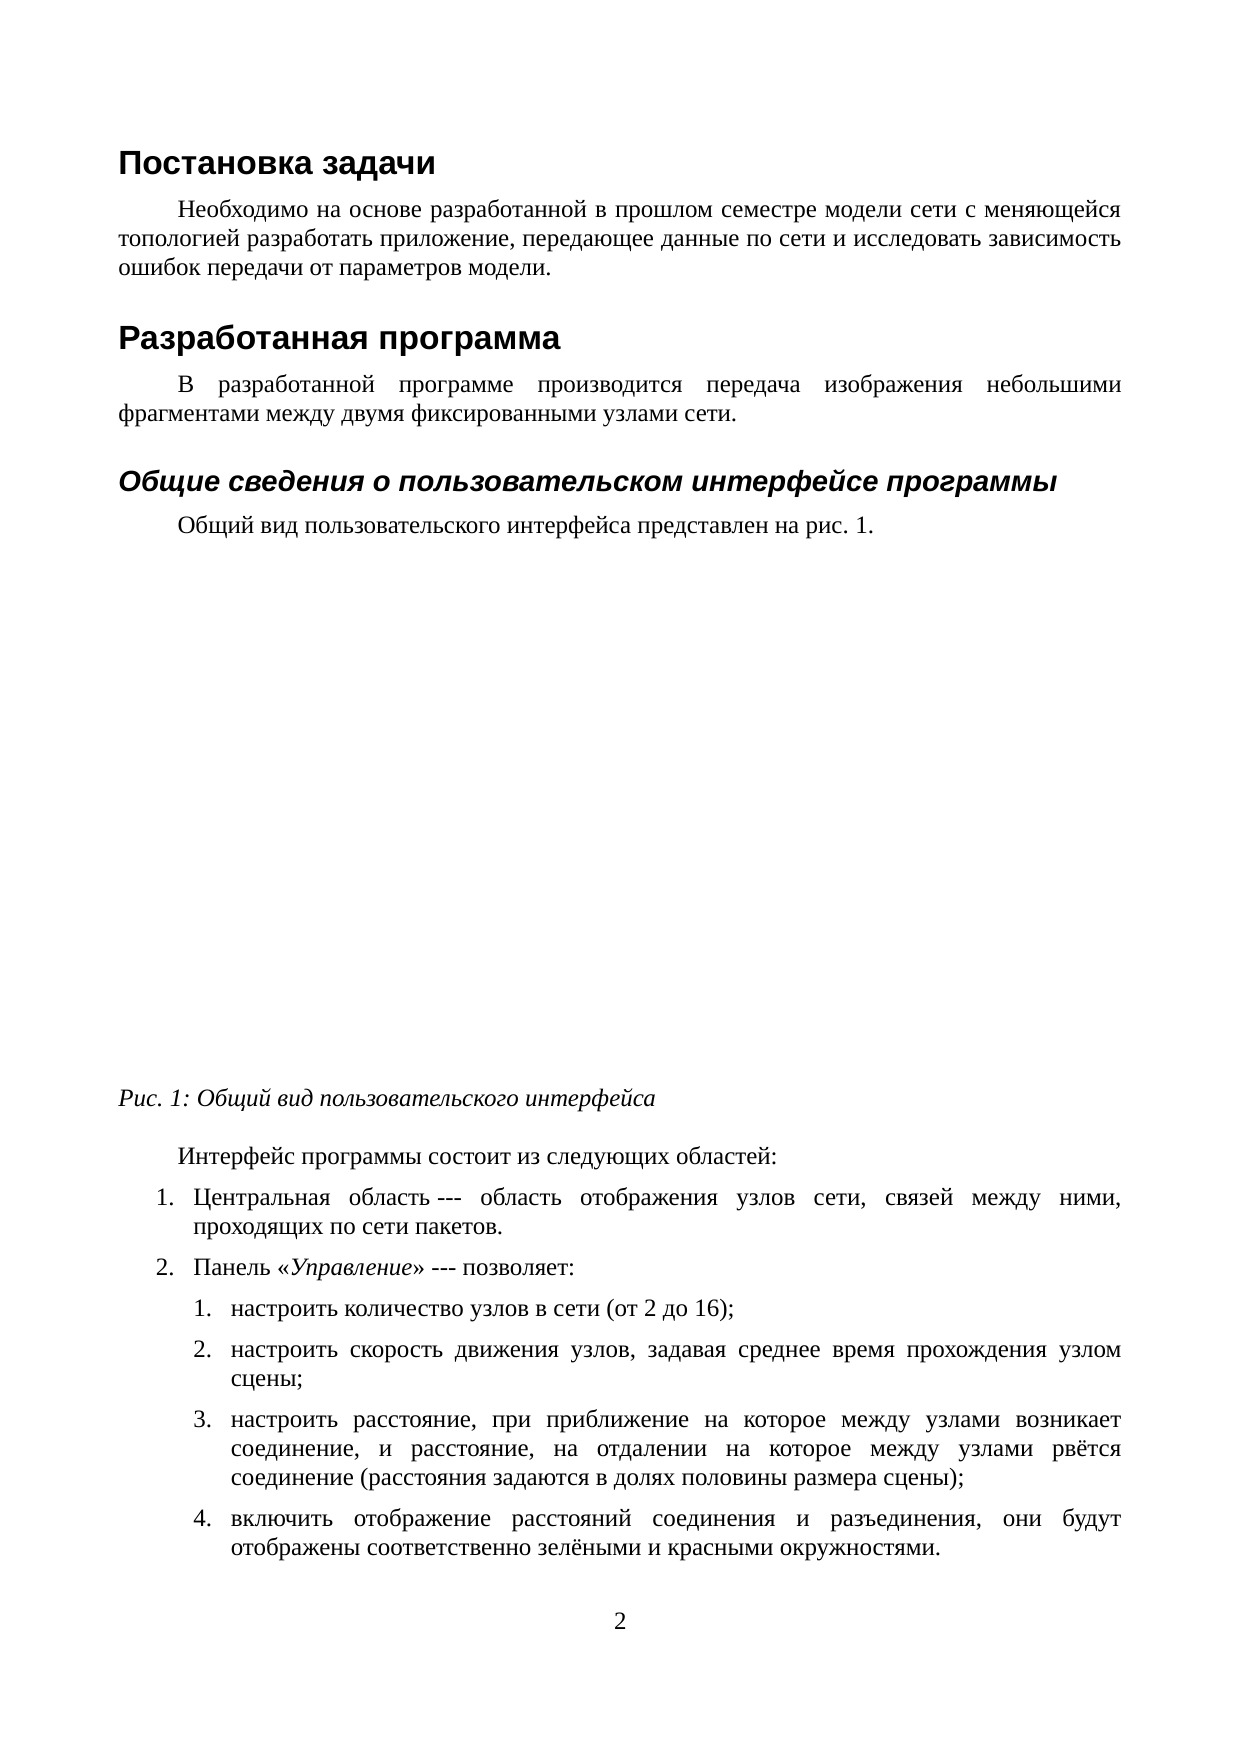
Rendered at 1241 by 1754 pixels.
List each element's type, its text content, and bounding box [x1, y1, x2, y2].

text Общий вид пользовательского интерфейса представлен на рис. 1. [118, 510, 1122, 539]
subtitle Общие сведения о пользовательском интерфейсе программы [118, 464, 1122, 498]
text Рис. 1: Общий вид пользовательского интерфейса [118, 564, 1122, 1112]
subtitle Разработанная программа [118, 318, 1122, 357]
text Интерфейс программы состоит из следующих областей: [118, 1112, 1122, 1169]
text [118, 551, 1122, 564]
list Панель «Управление» --- позволяет: [156, 1252, 1122, 1281]
list настроить расстояние, при приближение на которое между узлами возникает соединение, и расстояние, на отдалении на которое между узлами рвётся соединение (расстояния задаются в долях половины размера сцены); [193, 1404, 1122, 1491]
list Центральная область --- область отображения узлов сети, связей между ними, проходящих по сети пакетов. [156, 1182, 1122, 1239]
text В разработанной программе производится передача изображения небольшими фрагментами между двумя фиксированными узлами сети. [118, 369, 1122, 427]
list включить отображение расстояний соединения и разъединения, они будут отображены соответственно зелёными и красными окружностями. [193, 1503, 1122, 1561]
list настроить скорость движения узлов, задавая среднее время прохождения узлом сцены; [193, 1334, 1122, 1392]
subtitle Постановка задачи [118, 143, 1122, 182]
text Необходимо на основе разработанной в прошлом семестре модели сети с меняющейся топологией разработать приложение, передающее данные по сети и исследовать зависимость ошибок передачи от параметров модели. [118, 194, 1122, 281]
list настроить количество узлов в сети (от 2 до 16); [193, 1293, 1122, 1322]
